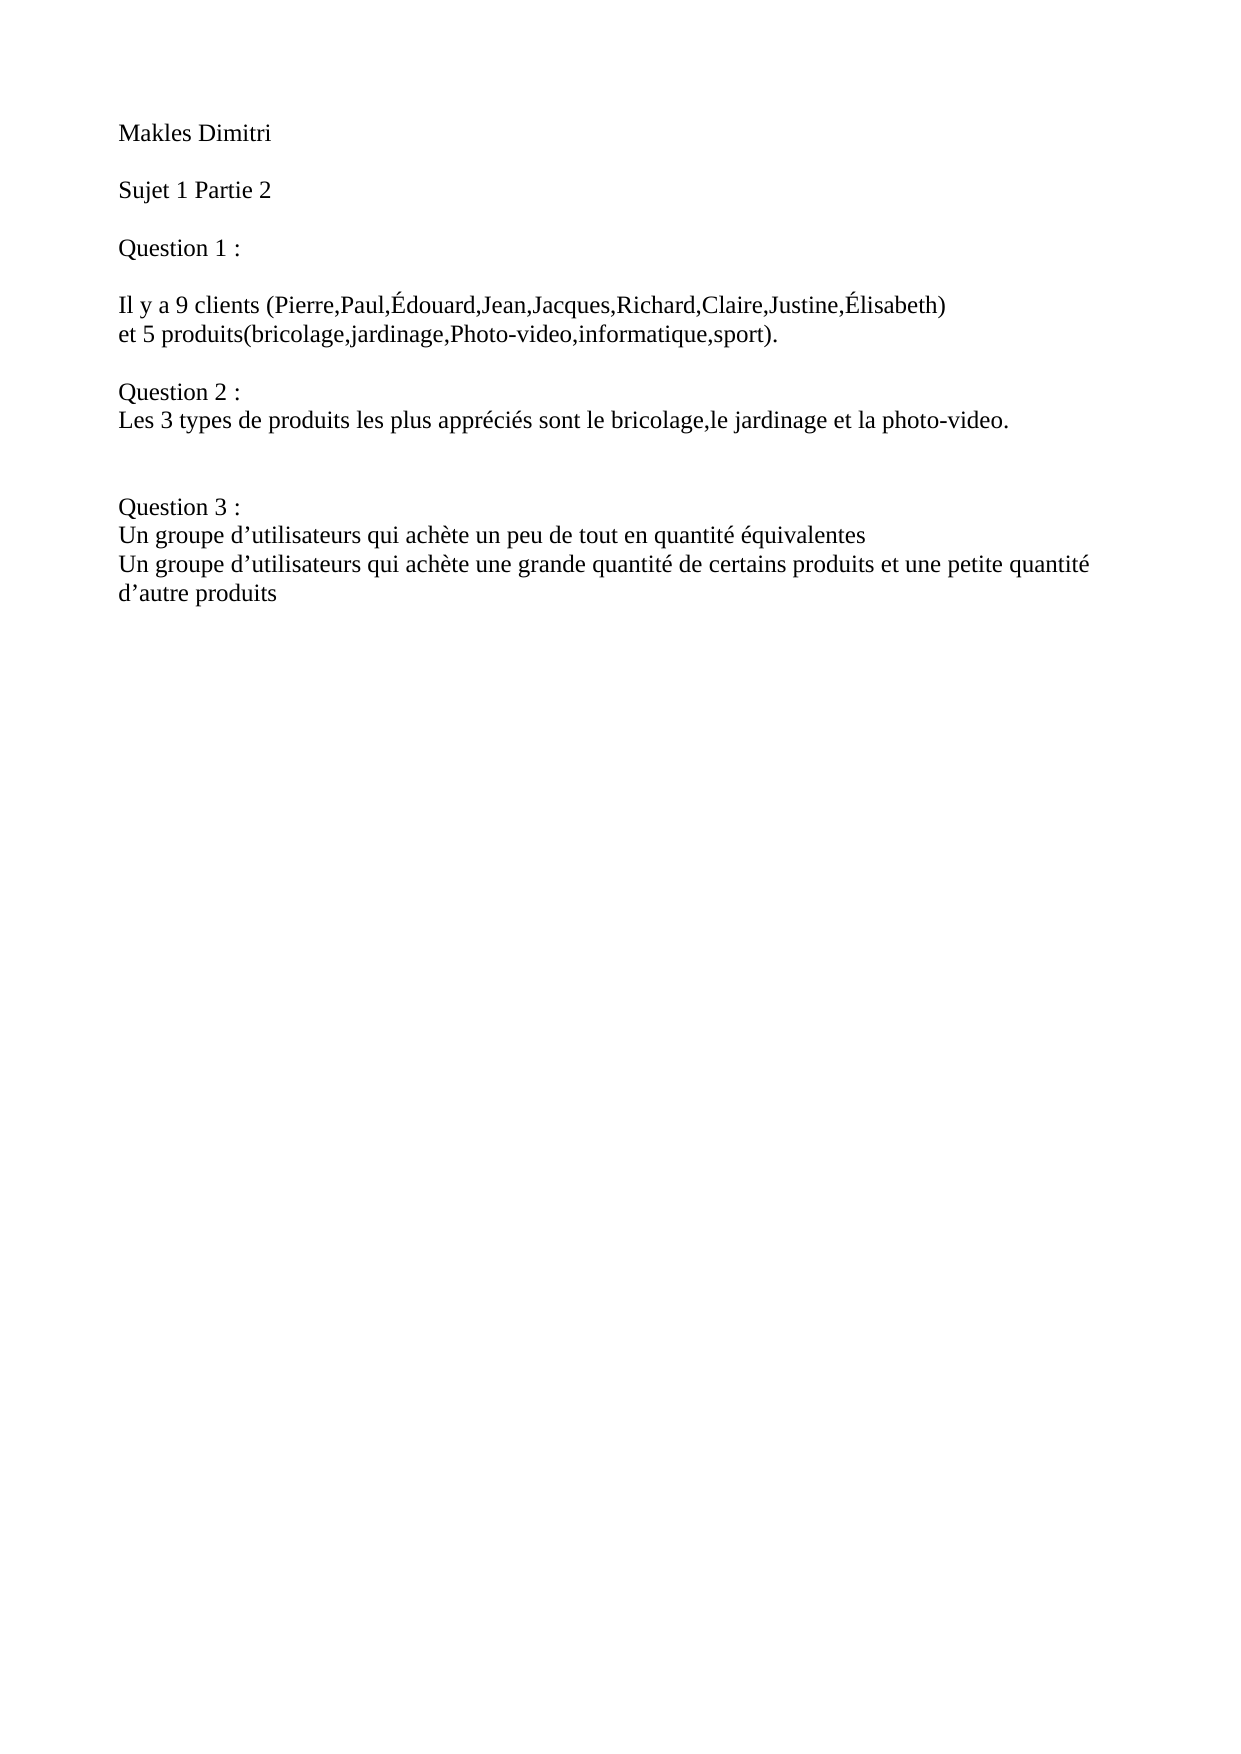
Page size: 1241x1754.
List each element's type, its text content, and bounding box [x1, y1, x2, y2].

text Un groupe d’utilisateurs qui achète un peu de tout en quantité équivalentes [118, 521, 1122, 549]
text Question 2 : [118, 377, 1122, 406]
text Un groupe d’utilisateurs qui achète une grande quantité de certains produits et une petite quantité d’autre produits [118, 549, 1122, 607]
text Il y a 9 clients (Pierre,Paul,Édouard,Jean,Jacques,Richard,Claire,Justine,Élisabeth) [118, 291, 1122, 319]
text Sujet 1 Partie 2 [118, 176, 1122, 204]
text et 5 produits(bricolage,jardinage,Photo-video,informatique,sport). [118, 319, 1122, 348]
text Makles Dimitri [118, 118, 1122, 147]
text Question 3 : [118, 492, 1122, 521]
text Les 3 types de produits les plus appréciés sont le bricolage,le jardinage et la photo-video. [118, 406, 1122, 434]
text Question 1 : [118, 233, 1122, 262]
